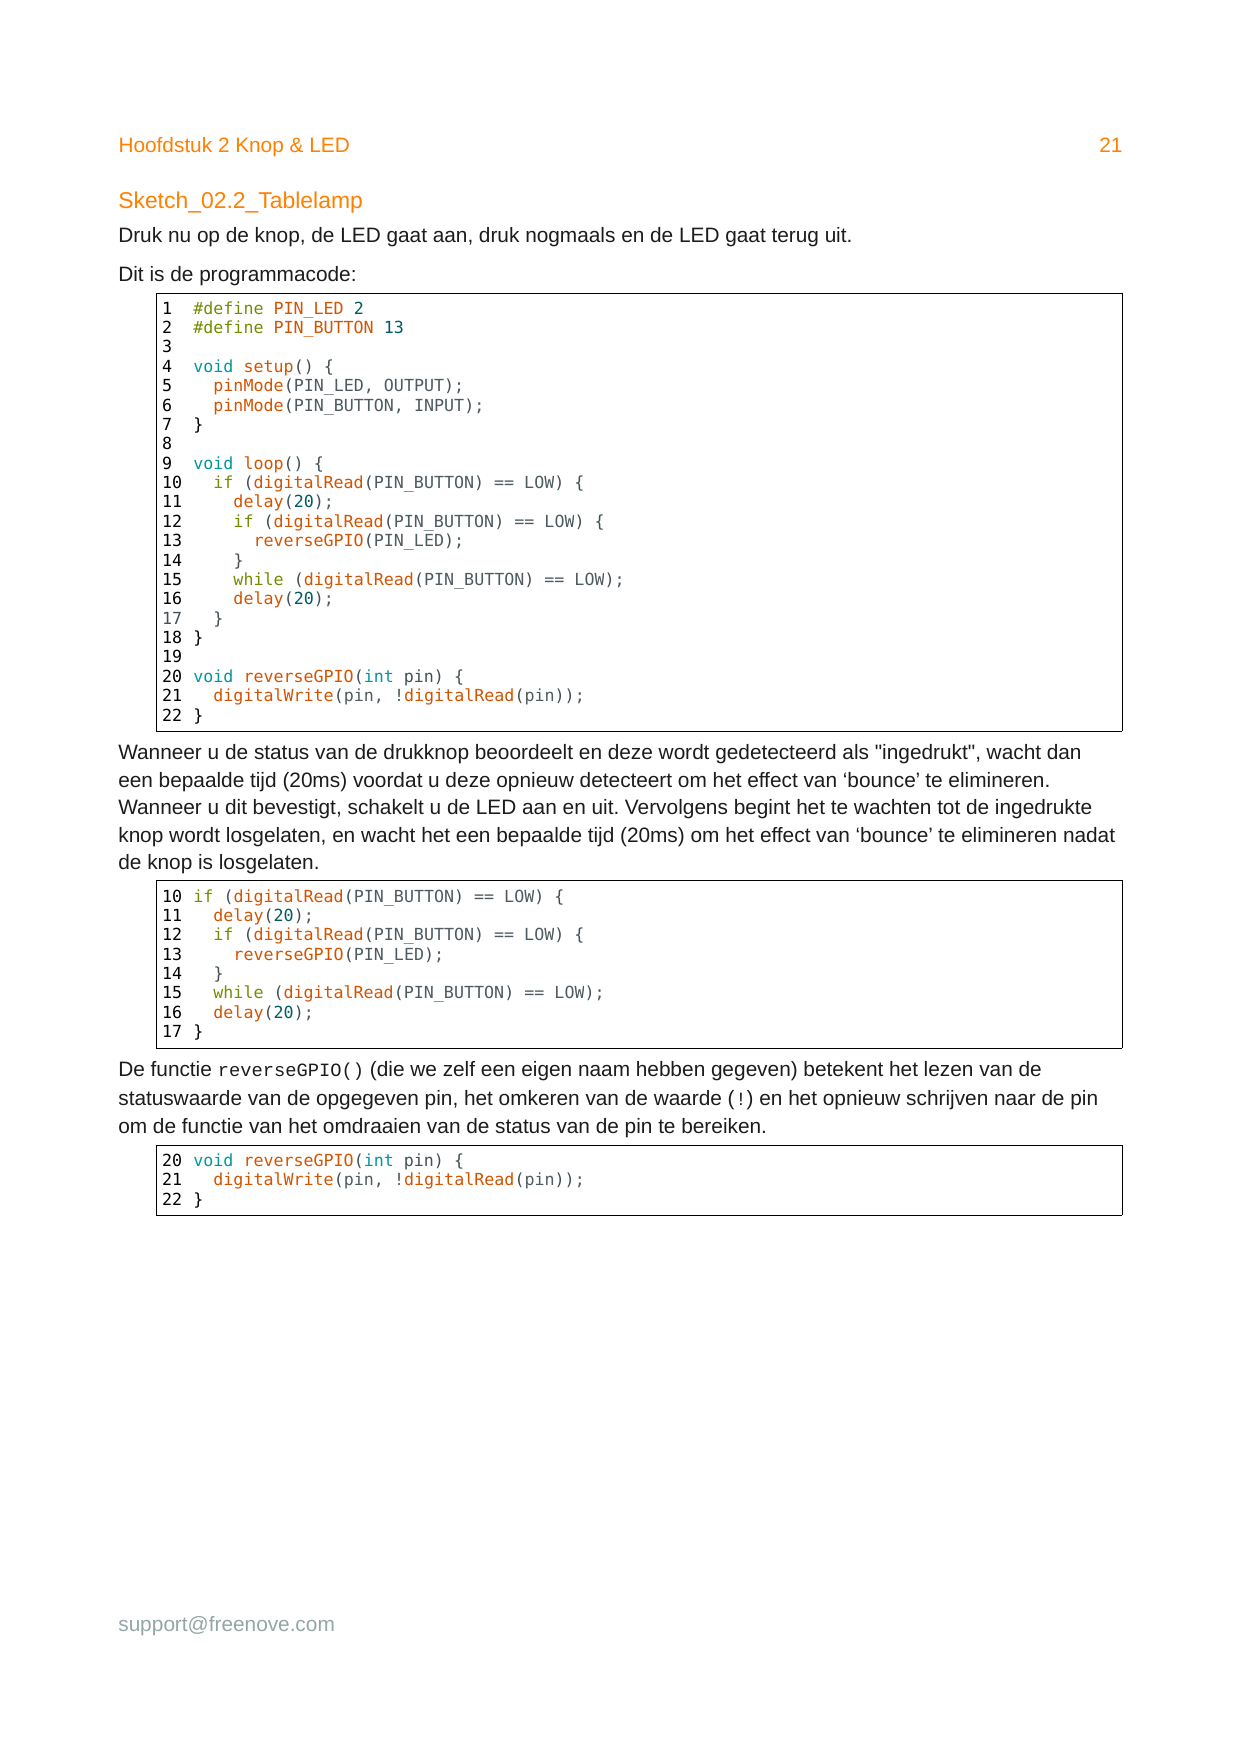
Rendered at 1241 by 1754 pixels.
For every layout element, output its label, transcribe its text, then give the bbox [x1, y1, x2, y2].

list if (digitalRead(PIN_BUTTON) == LOW) { [333, 506, 1122, 525]
list delay(20); [333, 486, 1122, 506]
list void loop() { [157, 447, 1122, 467]
list } [203, 622, 1122, 641]
list } [157, 958, 162, 977]
list void reverseGPIO(int pin) { [193, 661, 1122, 680]
list delay(20); [313, 900, 1122, 919]
list if (digitalRead(PIN_BUTTON) == LOW) { [313, 919, 1122, 938]
list reverseGPIO(PIN_LED); [444, 938, 1122, 958]
list } [223, 958, 1122, 977]
list #define PIN_LED 2 [157, 294, 1122, 312]
list } [203, 409, 1122, 428]
list } [157, 1016, 1122, 1048]
list while (digitalRead(PIN_BUTTON) == LOW); [157, 977, 1122, 997]
text De functie reverseGPIO() (die we zelf een eigen naam hebben gegeven) betekent het lezen van de statuswaarde van de opgegeven pin, het omkeren van de waarde (!) en het opnieuw schrijven naar de pin om de functie van het omdraaien van de status van de pin te bereiken. [118, 1057, 1122, 1138]
subtitle Sketch_02.2_Tablelamp [118, 187, 1122, 213]
list } [157, 409, 162, 428]
text Wanneer u de status van de drukknop beoordeelt en deze wordt gedetecteerd als "ingedrukt", wacht dan een bepaalde tijd (20ms) voordat u deze opnieuw detecteert om het effect van ‘bounce’ te elimineren. Wanneer u dit bevestigt, schakelt u de LED aan en uit. Vervolgens begint het te wachten tot de ingedrukte knop wordt losgelaten, en wacht het een bepaalde tijd (20ms) om het effect van ‘bounce’ te elimineren nadat de knop is losgelaten. [118, 740, 1122, 874]
list pinMode(PIN_BUTTON, INPUT); [464, 389, 1122, 409]
list void setup() { [193, 351, 1122, 370]
list delay(20); [333, 583, 1122, 602]
list if (digitalRead(PIN_BUTTON) == LOW) { [323, 467, 1122, 486]
list void reverseGPIO(int pin) { [157, 1146, 1122, 1164]
list } [243, 544, 1122, 564]
list while (digitalRead(PIN_BUTTON) == LOW); [243, 564, 1122, 583]
list #define PIN_BUTTON 13 [363, 312, 1122, 331]
list } [157, 622, 162, 641]
list reverseGPIO(PIN_LED); [464, 525, 1122, 544]
list digitalWrite(pin, !digitalRead(pin)); [464, 680, 1122, 699]
text Druk nu op de knop, de LED gaat aan, druk nogmaals en de LED gaat terug uit. [118, 222, 1122, 246]
list } [157, 1183, 1122, 1215]
list } [157, 699, 1122, 731]
list if (digitalRead(PIN_BUTTON) == LOW) { [157, 881, 1122, 900]
list } [157, 602, 1122, 622]
list pinMode(PIN_LED, OUTPUT); [333, 370, 1122, 389]
text Dit is de programmacode: [118, 262, 1122, 286]
list digitalWrite(pin, !digitalRead(pin)); [464, 1164, 1122, 1183]
list } [157, 544, 162, 564]
list delay(20); [313, 997, 1122, 1016]
